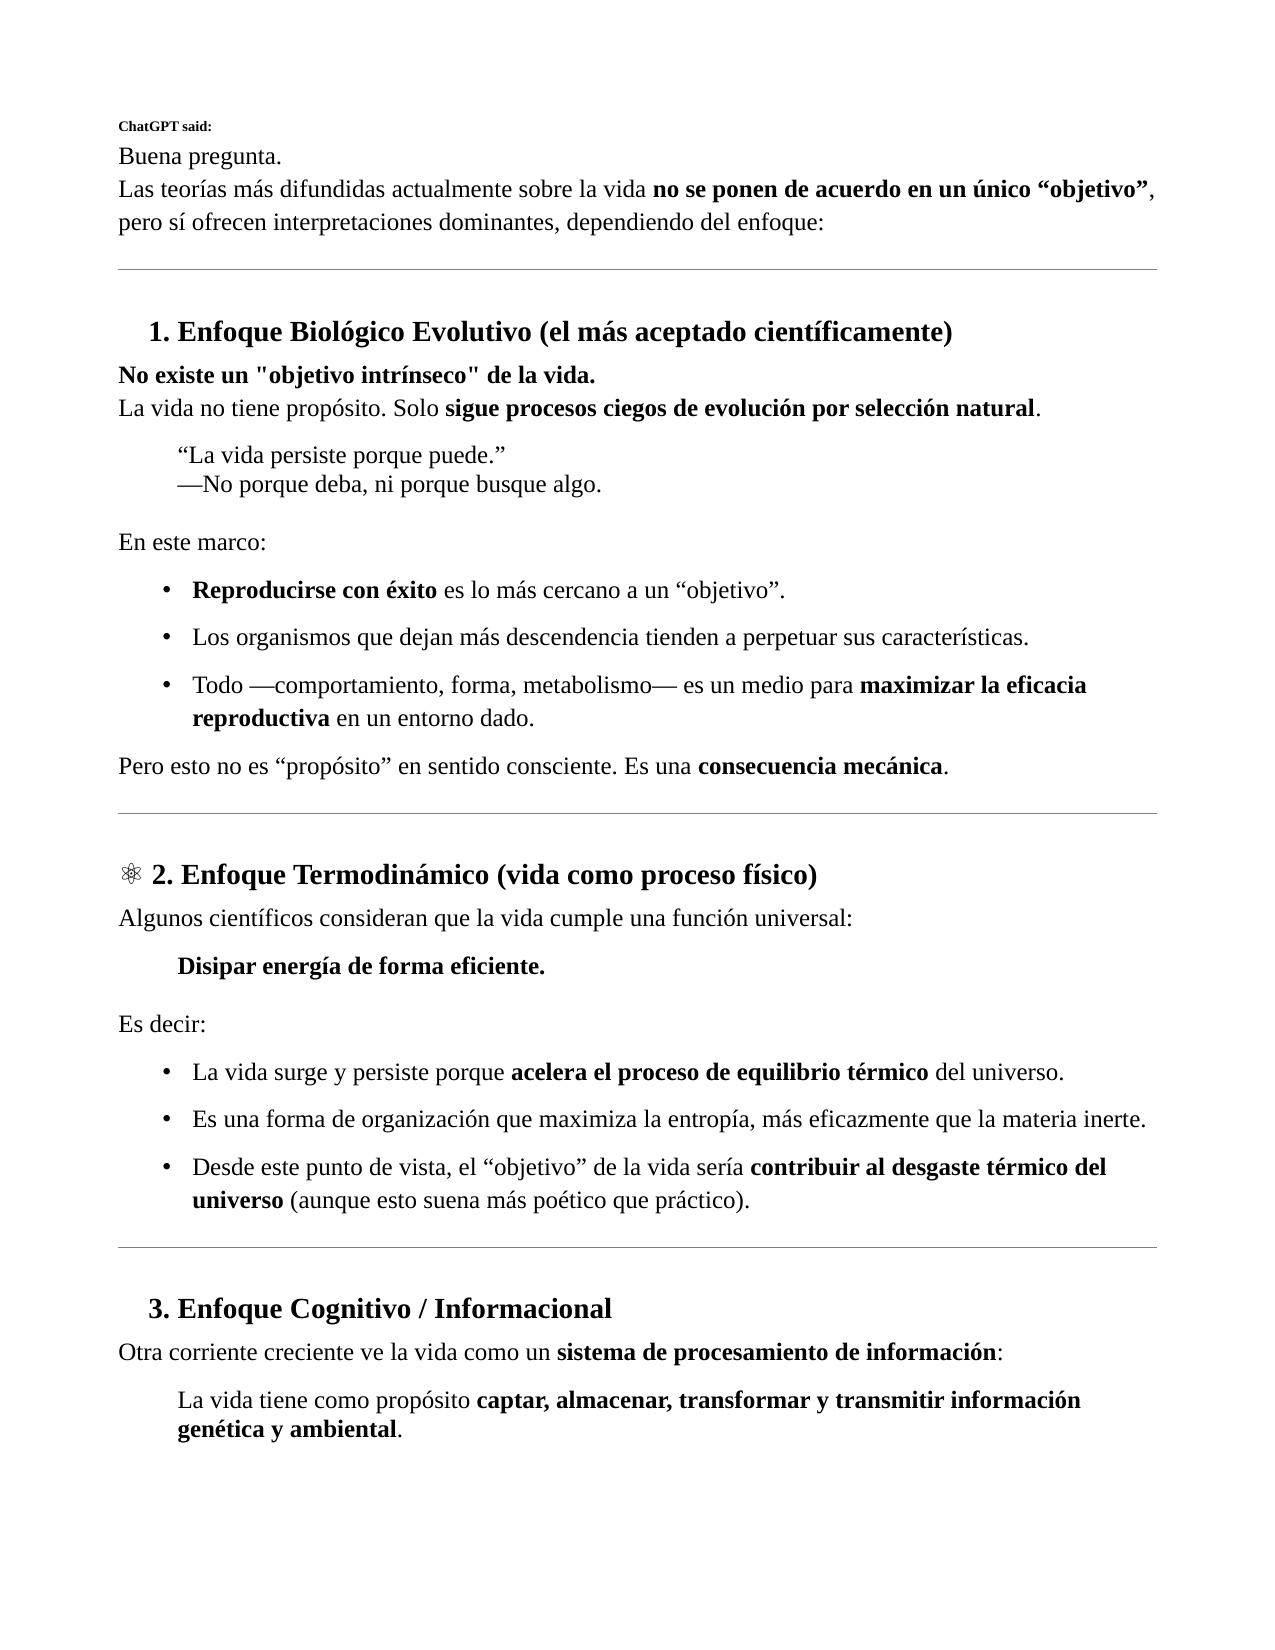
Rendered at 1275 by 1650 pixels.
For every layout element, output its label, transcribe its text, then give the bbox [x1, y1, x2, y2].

list Los organismos que dejan más descendencia tienden a perpetuar sus características. [162, 622, 1157, 651]
text La vida tiene como propósito captar, almacenar, transformar y transmitir información genética y ambiental. [177, 1385, 1098, 1442]
text Pero esto no es “propósito” en sentido consciente. Es una consecuencia mecánica. [118, 751, 1157, 779]
subtitle 🔬 1. Enfoque Biológico Evolutivo (el más aceptado científicamente) [118, 314, 1157, 347]
list Reproducirse con éxito es lo más cercano a un “objetivo”. [162, 575, 1157, 604]
text “La vida persiste porque puede.” —No porque deba, ni porque busque algo. [177, 440, 1098, 498]
subtitle ⚛️ 2. Enfoque Termodinámico (vida como proceso físico) [118, 857, 1157, 891]
subtitle 🧠 3. Enfoque Cognitivo / Informacional [118, 1291, 1157, 1325]
text No existe un "objetivo intrínseco" de la vida. La vida no tiene propósito. Solo sigue procesos ciegos de evolución por selección natural. [118, 360, 1157, 421]
text Otra corriente creciente ve la vida como un sistema de procesamiento de información: [118, 1337, 1157, 1366]
text Buena pregunta. Las teorías más difundidas actualmente sobre la vida no se ponen de acuerdo en un único “objetivo”, pero sí ofrecen interpretaciones dominantes, dependiendo del enfoque: [118, 141, 1157, 236]
list La vida surge y persiste porque acelera el proceso de equilibrio térmico del universo. [162, 1057, 1157, 1085]
subtitle ChatGPT said: [118, 118, 1157, 135]
text Disipar energía de forma eficiente. [177, 951, 1098, 979]
text Es decir: [118, 1009, 1157, 1038]
list Desde este punto de vista, el “objetivo” de la vida sería contribuir al desgaste térmico del universo (aunque esto suena más poético que práctico). [162, 1152, 1157, 1214]
list Todo —comportamiento, forma, metabolismo— es un medio para maximizar la eficacia reproductiva en un entorno dado. [162, 670, 1157, 732]
text En este marco: [118, 527, 1157, 556]
list Es una forma de organización que maximiza la entropía, más eficazmente que la materia inerte. [162, 1104, 1157, 1133]
text Algunos científicos consideran que la vida cumple una función universal: [118, 903, 1157, 932]
